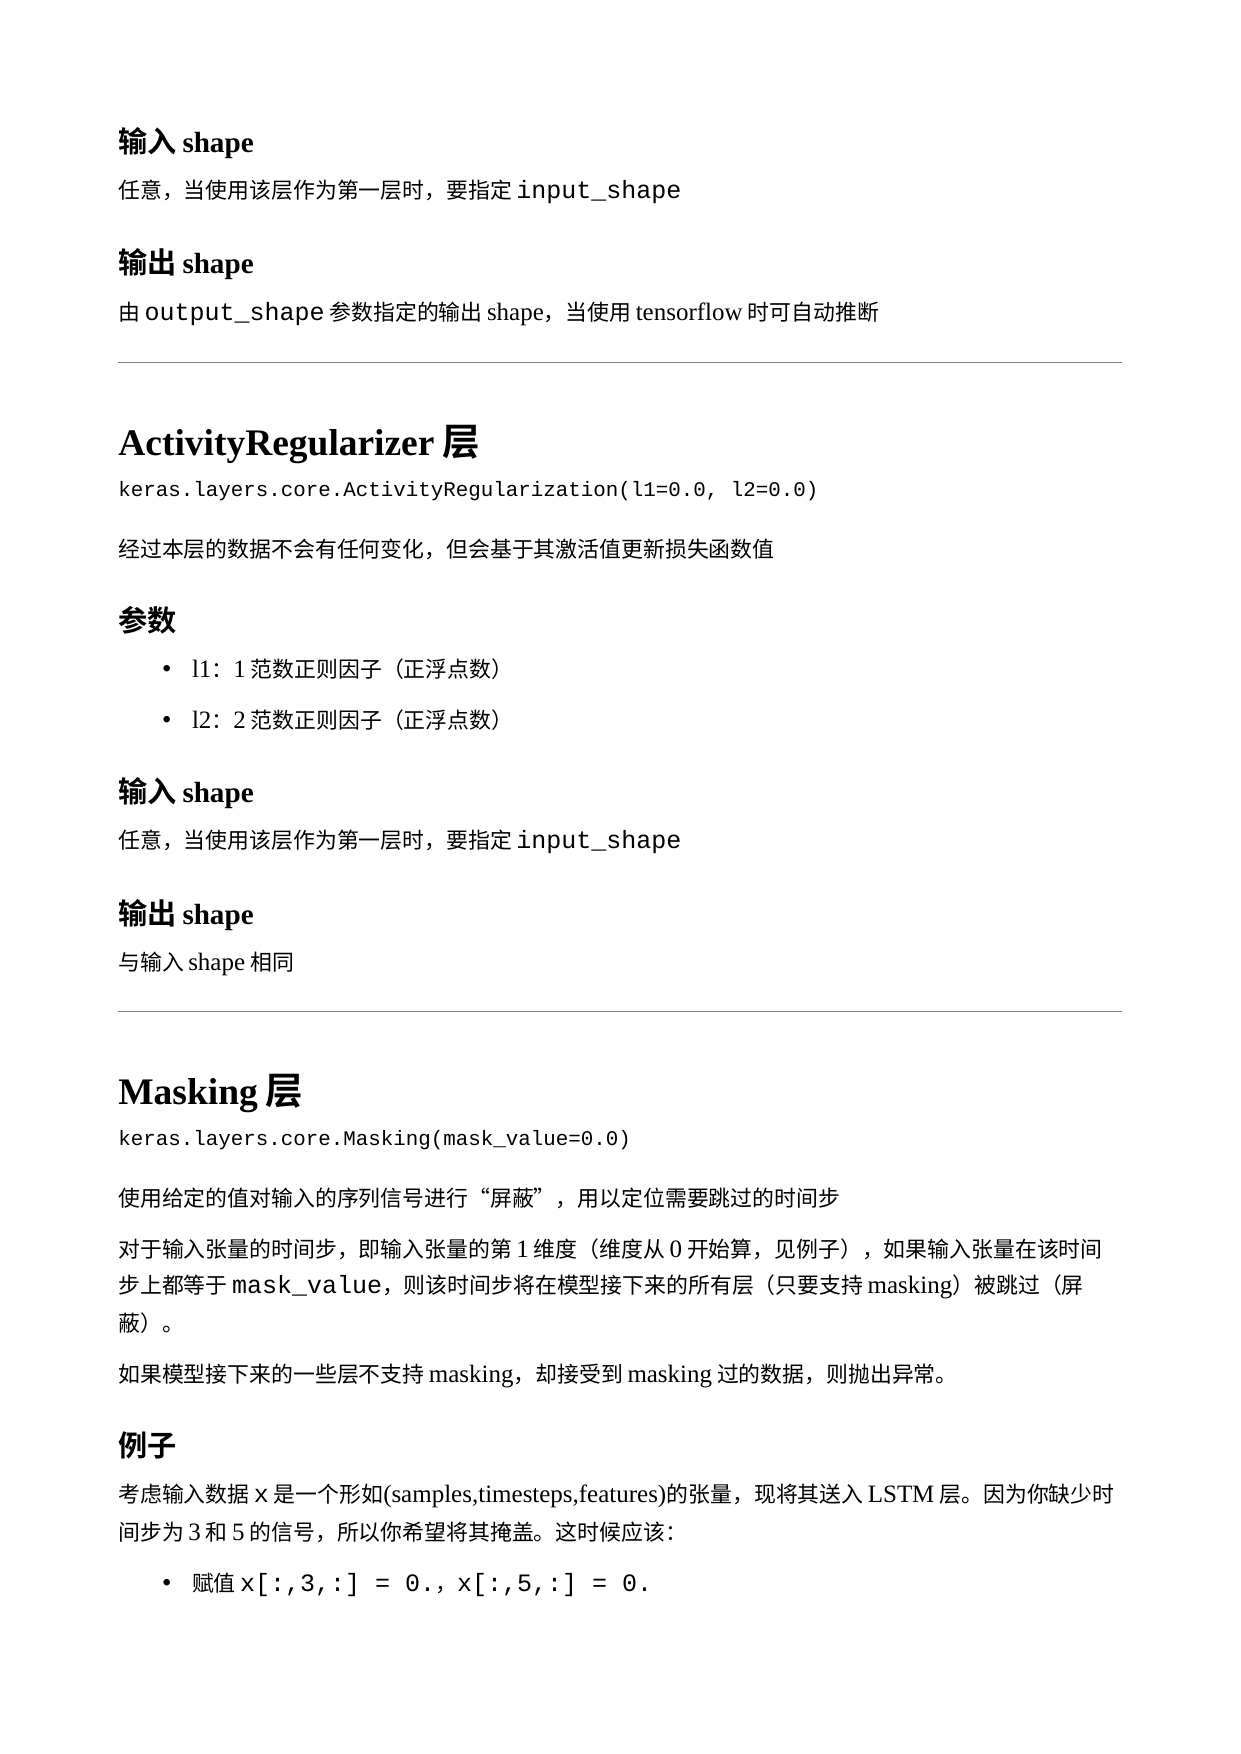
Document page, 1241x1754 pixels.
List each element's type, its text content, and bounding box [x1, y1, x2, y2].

list l1：1范数正则因子（正浮点数） [162, 652, 1122, 684]
text 经过本层的数据不会有任何变化，但会基于其激活值更新损失函数值 [118, 532, 1122, 564]
subtitle ActivityRegularizer层 [118, 412, 1122, 466]
subtitle 参数 [118, 597, 1122, 640]
list l2：2范数正则因子（正浮点数） [162, 703, 1122, 735]
text 任意，当使用该层作为第一层时，要指定input_shape [118, 173, 1122, 206]
text keras.layers.core.ActivityRegularization(l1=0.0, l2=0.0) [118, 479, 1122, 502]
text 由output_shape参数指定的输出shape，当使用tensorflow时可自动推断 [118, 295, 1122, 328]
text 考虑输入数据x是一个形如(samples,timesteps,features)的张量，现将其送入LSTM层。因为你缺少时间步为3和5的信号，所以你希望将其掩盖。这时候应该： [118, 1477, 1122, 1547]
text 任意，当使用该层作为第一层时，要指定input_shape [118, 823, 1122, 856]
text 如果模型接下来的一些层不支持masking，却接受到masking过的数据，则抛出异常。 [118, 1357, 1122, 1389]
subtitle 输入shape [118, 118, 1122, 160]
text keras.layers.core.Masking(mask_value=0.0) [118, 1128, 1122, 1152]
text 对于输入张量的时间步，即输入张量的第1维度（维度从0开始算，见例子），如果输入张量在该时间步上都等于mask_value，则该时间步将在模型接下来的所有层（只要支持masking）被跳过（屏蔽）。 [118, 1232, 1122, 1338]
subtitle 输出shape [118, 240, 1122, 282]
text 与输入shape相同 [118, 945, 1122, 977]
subtitle 输出shape [118, 891, 1122, 933]
text 使用给定的值对输入的序列信号进行“屏蔽”，用以定位需要跳过的时间步 [118, 1181, 1122, 1213]
list 赋值x[:,3,:] = 0.，x[:,5,:] = 0. [162, 1566, 1122, 1599]
subtitle 输入shape [118, 769, 1122, 811]
subtitle 例子 [118, 1422, 1122, 1465]
subtitle Masking层 [118, 1061, 1122, 1116]
